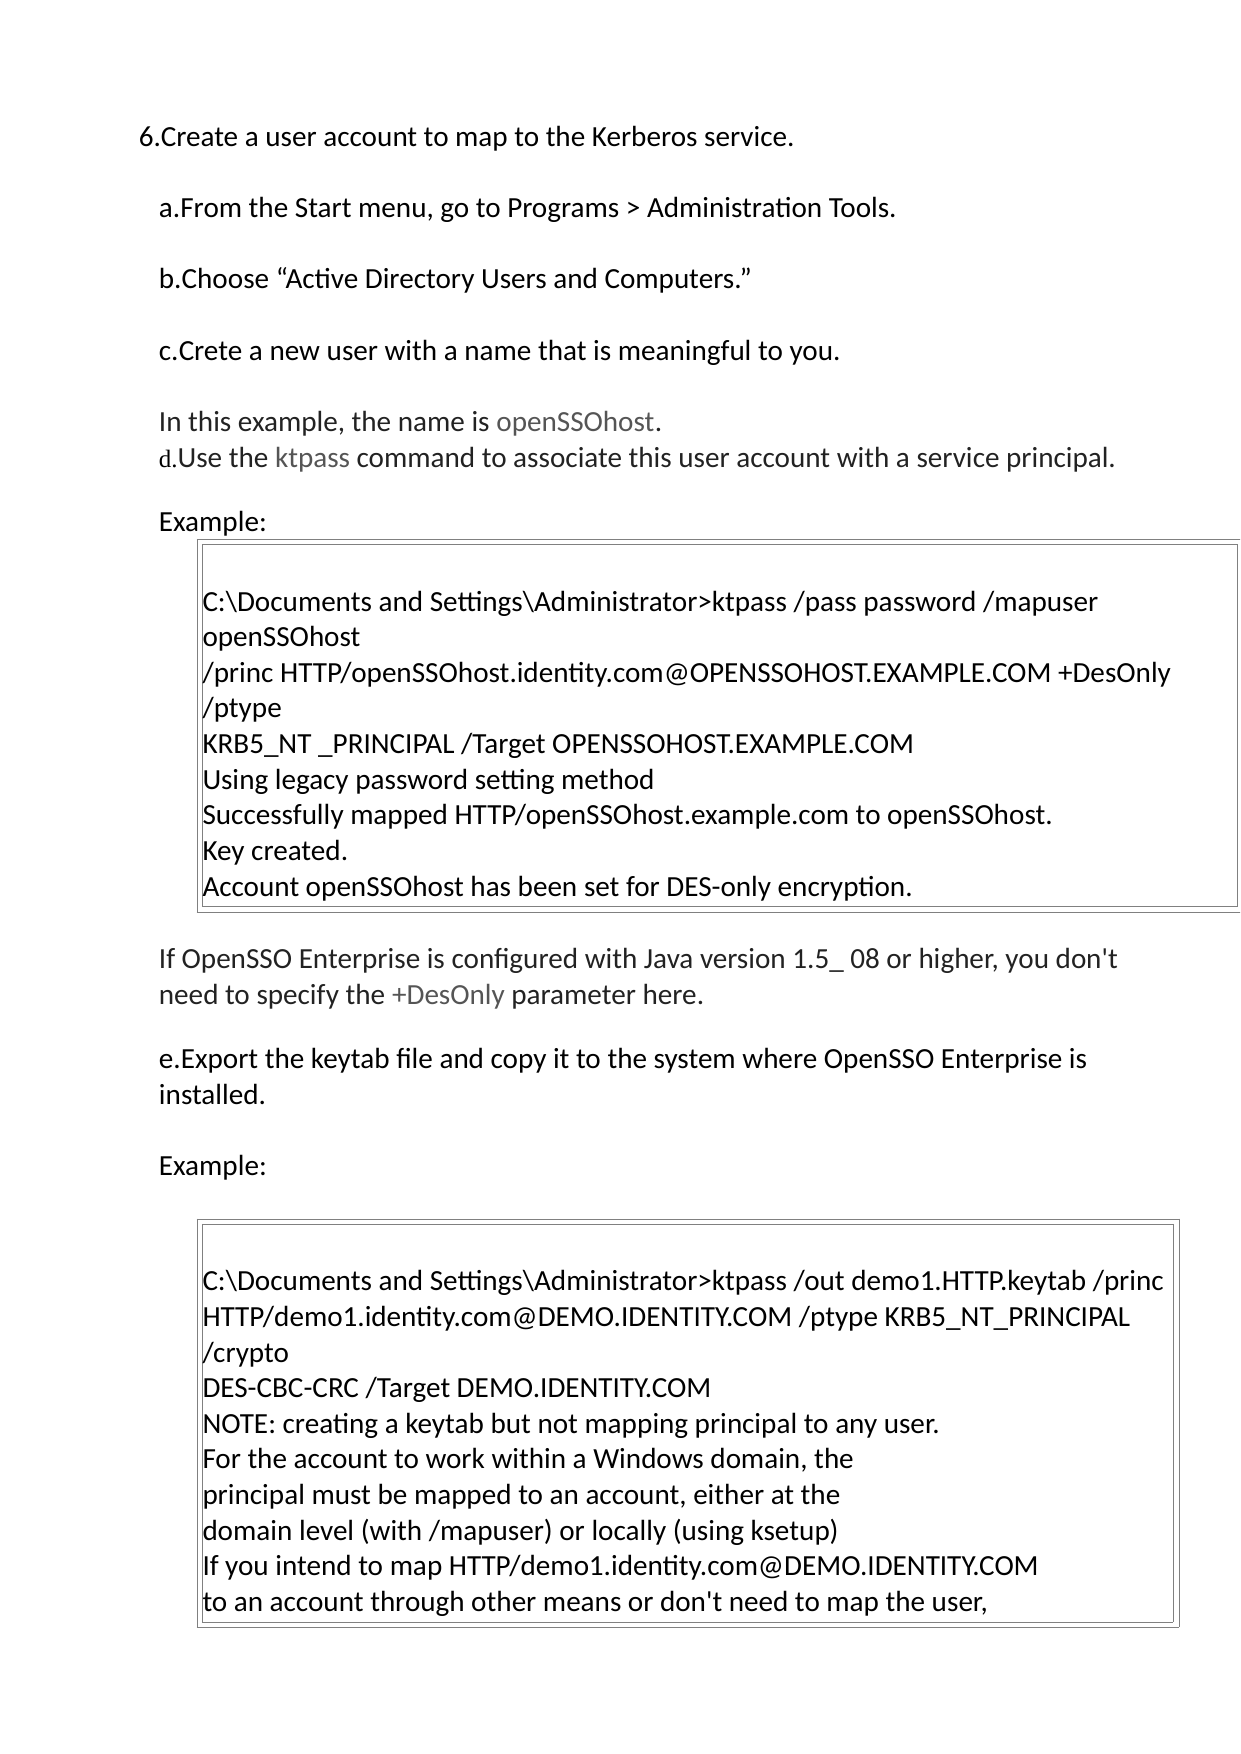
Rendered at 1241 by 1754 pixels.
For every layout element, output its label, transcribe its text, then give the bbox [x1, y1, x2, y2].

list From the Start menu, go to Programs > Administration Tools. [118, 189, 1122, 225]
list If OpenSSO Enterprise is configured with Java version 1.5_ 08 or higher, you don't need to specify the +DesOnly parameter here. [118, 940, 1122, 1012]
table_header C:\Documents and Settings\Administrator>ktpass /out demo1.HTTP.keytab /princ HTTP/demo1.identity.com@DEMO.IDENTITY.COM /ptype KRB5_NT_PRINCIPAL /crypto DES-CBC-CRC /Target DEMO.IDENTITY.COM NOTE: creating a keytab but not mapping principal to any user. For the account to work within a Windows domain, the principal must be mapped to an account, either at the domain level (with /mapuser) or locally (using ksetup) If you intend to map HTTP/demo1.identity.com@DEMO.IDENTITY.COM to an account through other means or don't need to map the user, [199, 1220, 1176, 1622]
list Use the ktpass command to associate this user account with a service principal. [118, 439, 1122, 474]
list Crete a new user with a name that is meaningful to you. [118, 332, 1122, 367]
list Export the keytab file and copy it to the system where OpenSSO Enterprise is installed. [118, 1040, 1122, 1112]
table_header C:\Documents and Settings\Administrator>ktpass /pass password /mapuser openSSOhost /princ HTTP/openSSOhost.identity.com@OPENSSOHOST.EXAMPLE.COM +DesOnly /ptype KRB5_NT _PRINCIPAL /Target OPENSSOHOST.EXAMPLE.COM Using legacy password setting method Successfully mapped HTTP/openSSOhost.example.com to openSSOhost. Key created. Account openSSOhost has been set for DES-only encryption. [199, 540, 1240, 906]
list Choose “Active Directory Users and Computers.” [118, 261, 1122, 296]
list Example: [118, 1147, 1122, 1183]
list In this example, the name is openSSOhost. [118, 403, 1122, 439]
list Create a user account to map to the Kerberos service. [118, 118, 1122, 154]
list Example: [118, 503, 1122, 539]
